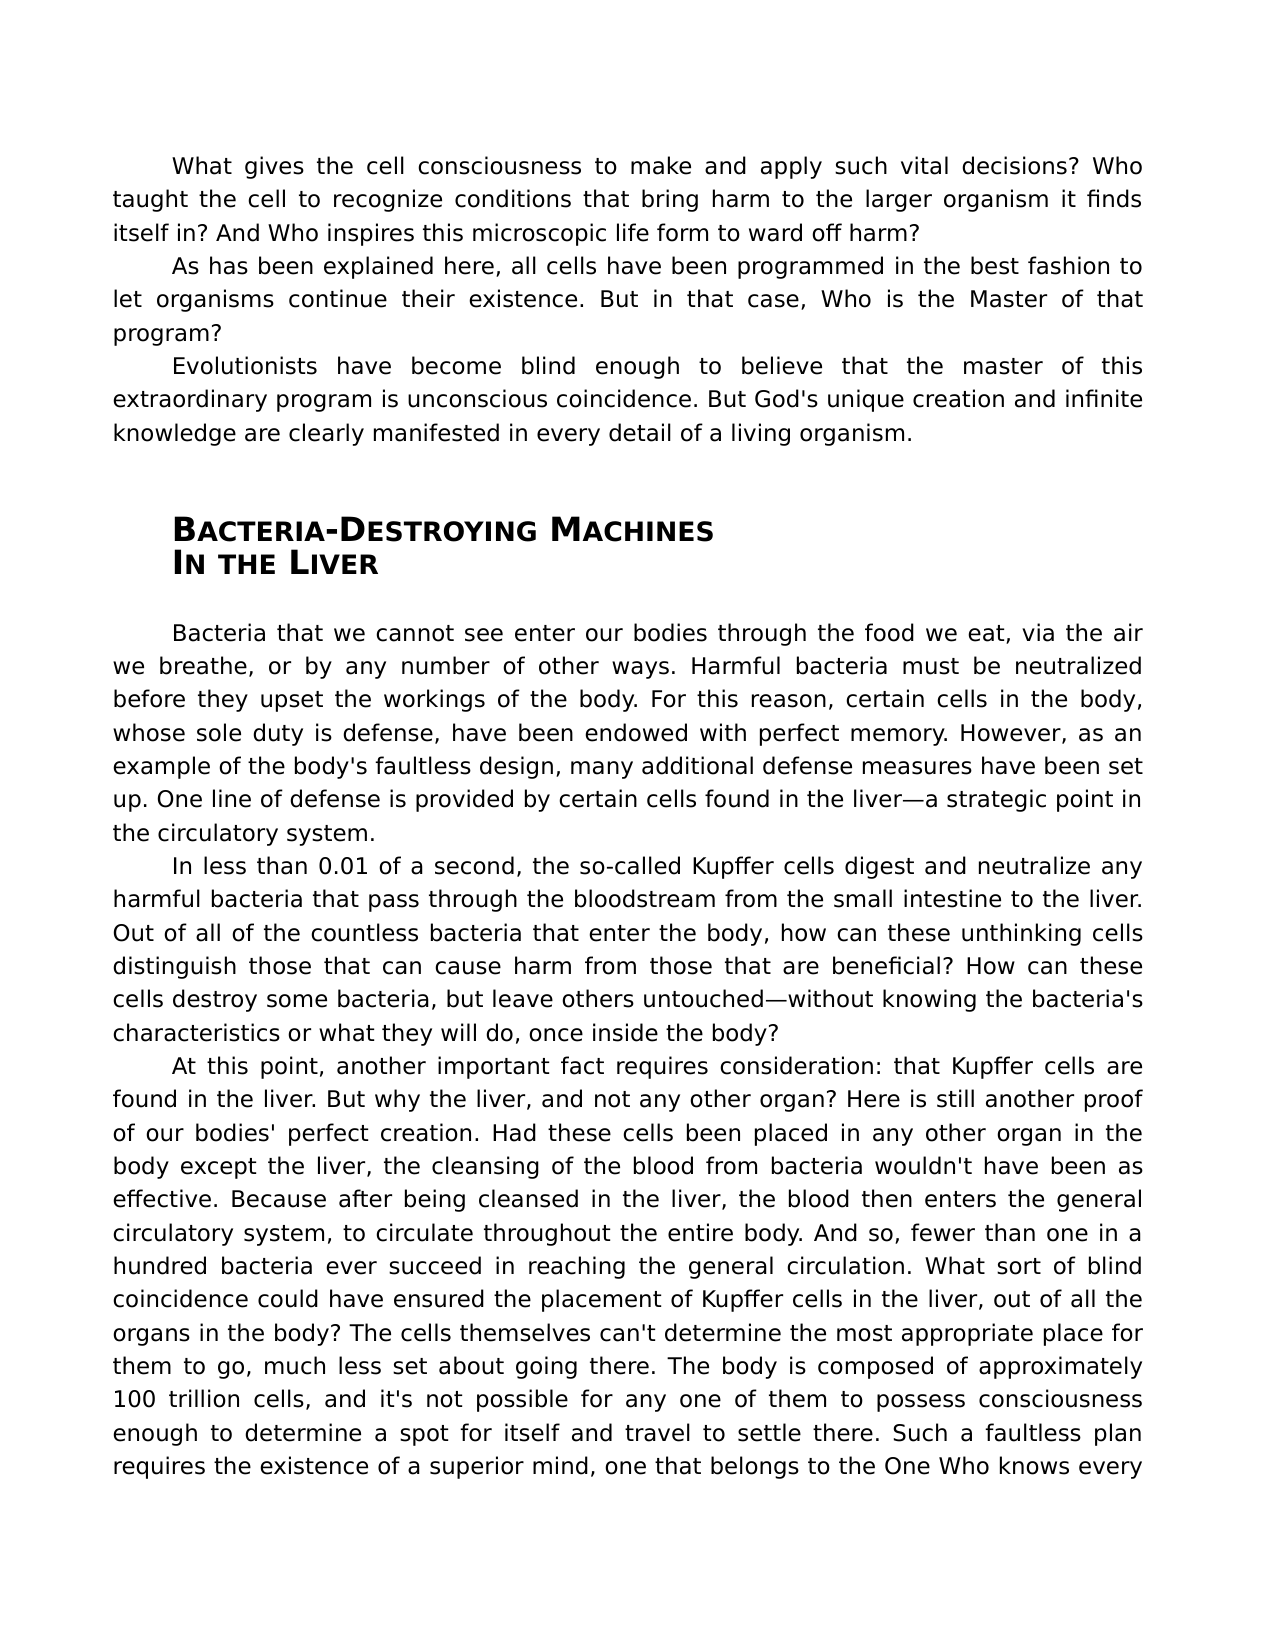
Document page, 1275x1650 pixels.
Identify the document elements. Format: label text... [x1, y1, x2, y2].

text In the Liver [112, 548, 1145, 581]
text As has been explained here, all cells have been programmed in the best fashion to let organisms continue their existence. But in that case, Who is the Master of that program? [112, 248, 1145, 348]
text What gives the cell consciousness to make and apply such vital decisions? Who taught the cell to recognize conditions that bring harm to the larger organism it finds itself in? And Who inspires this microscopic life form to ward off harm? [112, 148, 1145, 248]
text Bacteria that we cannot see enter our bodies through the food we eat, via the air we breathe, or by any number of other ways. Harmful bacteria must be neutralized before they upset the workings of the body. For this reason, certain cells in the body, whose sole duty is defense, have been endowed with perfect memory. However, as an example of the body's faultless design, many additional defense measures have been set up. One line of defense is provided by certain cells found in the liver—a strategic point in the circulatory system. [112, 614, 1145, 848]
text Evolutionists have become blind enough to believe that the master of this extraordinary program is unconscious coincidence. But God's unique creation and infinite knowledge are clearly manifested in every detail of a living organism. [112, 348, 1145, 448]
text In less than 0.01 of a second, the so-called Kupffer cells digest and neutralize any harmful bacteria that pass through the bloodstream from the small intestine to the liver. Out of all of the countless bacteria that enter the body, how can these unthinking cells distinguish those that can cause harm from those that are beneficial? How can these cells destroy some bacteria, but leave others untouched—without knowing the bacteria's characteristics or what they will do, once inside the body? [112, 848, 1145, 1048]
text At this point, another important fact requires consideration: that Kupffer cells are found in the liver. But why the liver, and not any other organ? Here is still another proof of our bodies' perfect creation. Had these cells been placed in any other organ in the body except the liver, the cleansing of the blood from bacteria wouldn't have been as effective. Because after being cleansed in the liver, the blood then enters the general circulatory system, to circulate throughout the entire body. And so, fewer than one in a hundred bacteria ever succeed in reaching the general circulation. What sort of blind coincidence could have ensured the placement of Kupffer cells in the liver, out of all the organs in the body? The cells themselves can't determine the most appropriate place for them to go, much less set about going there. The body is composed of approximately 100 trillion cells, and it's not possible for any one of them to possess consciousness enough to determine a spot for itself and travel to settle there. Such a faultless plan requires the existence of a superior mind, one that belongs to the One Who knows every [112, 1048, 1145, 1481]
text Bacteria-Destroying Machines [112, 514, 1145, 548]
